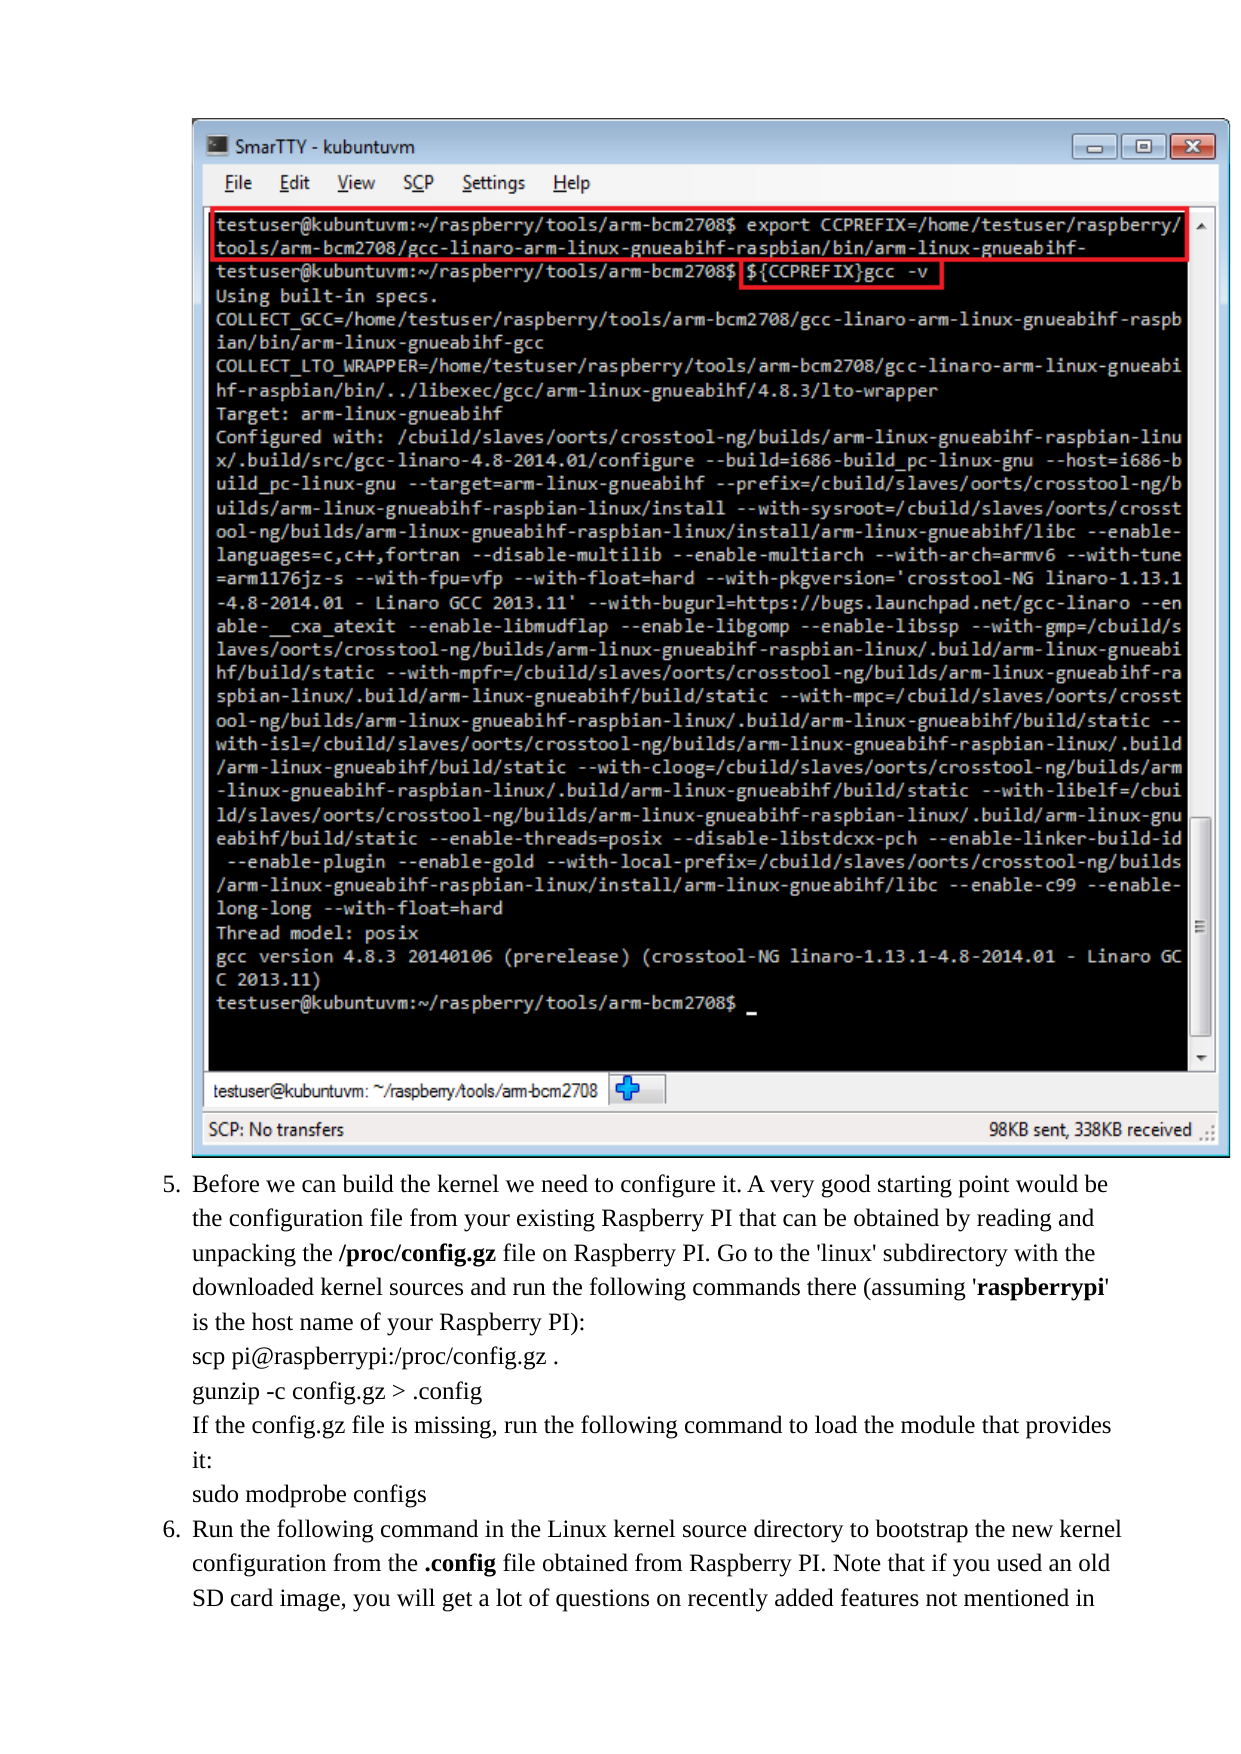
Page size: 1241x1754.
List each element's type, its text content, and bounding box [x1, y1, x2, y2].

picture [191, 118, 1231, 1158]
list Run the following command in the Linux kernel source directory to bootstrap the new kernel configuration from the .config file obtained from Raspberry PI. Note that if you used an old SD card image, you will get a lot of questions on recently added features not mentioned in [162, 1514, 1122, 1612]
list If the config.gz file is missing, run the following command to load the module that provides it: [162, 1410, 1122, 1474]
list scp pi@raspberrypi:/proc/config.gz . gunzip -c config.gz > .config [162, 1341, 1122, 1405]
list Before we can build the kernel we need to configure it. A very good starting point would be the configuration file from your existing Raspberry PI that can be obtained by reading and unpacking the /proc/config.gz file on Raspberry PI. Go to the 'linux' subdirectory with the downloaded kernel sources and run the following commands there (assuming 'raspberrypi' is the host name of your Raspberry PI): [162, 1169, 1122, 1336]
list sudo modprobe configs [162, 1479, 1122, 1508]
